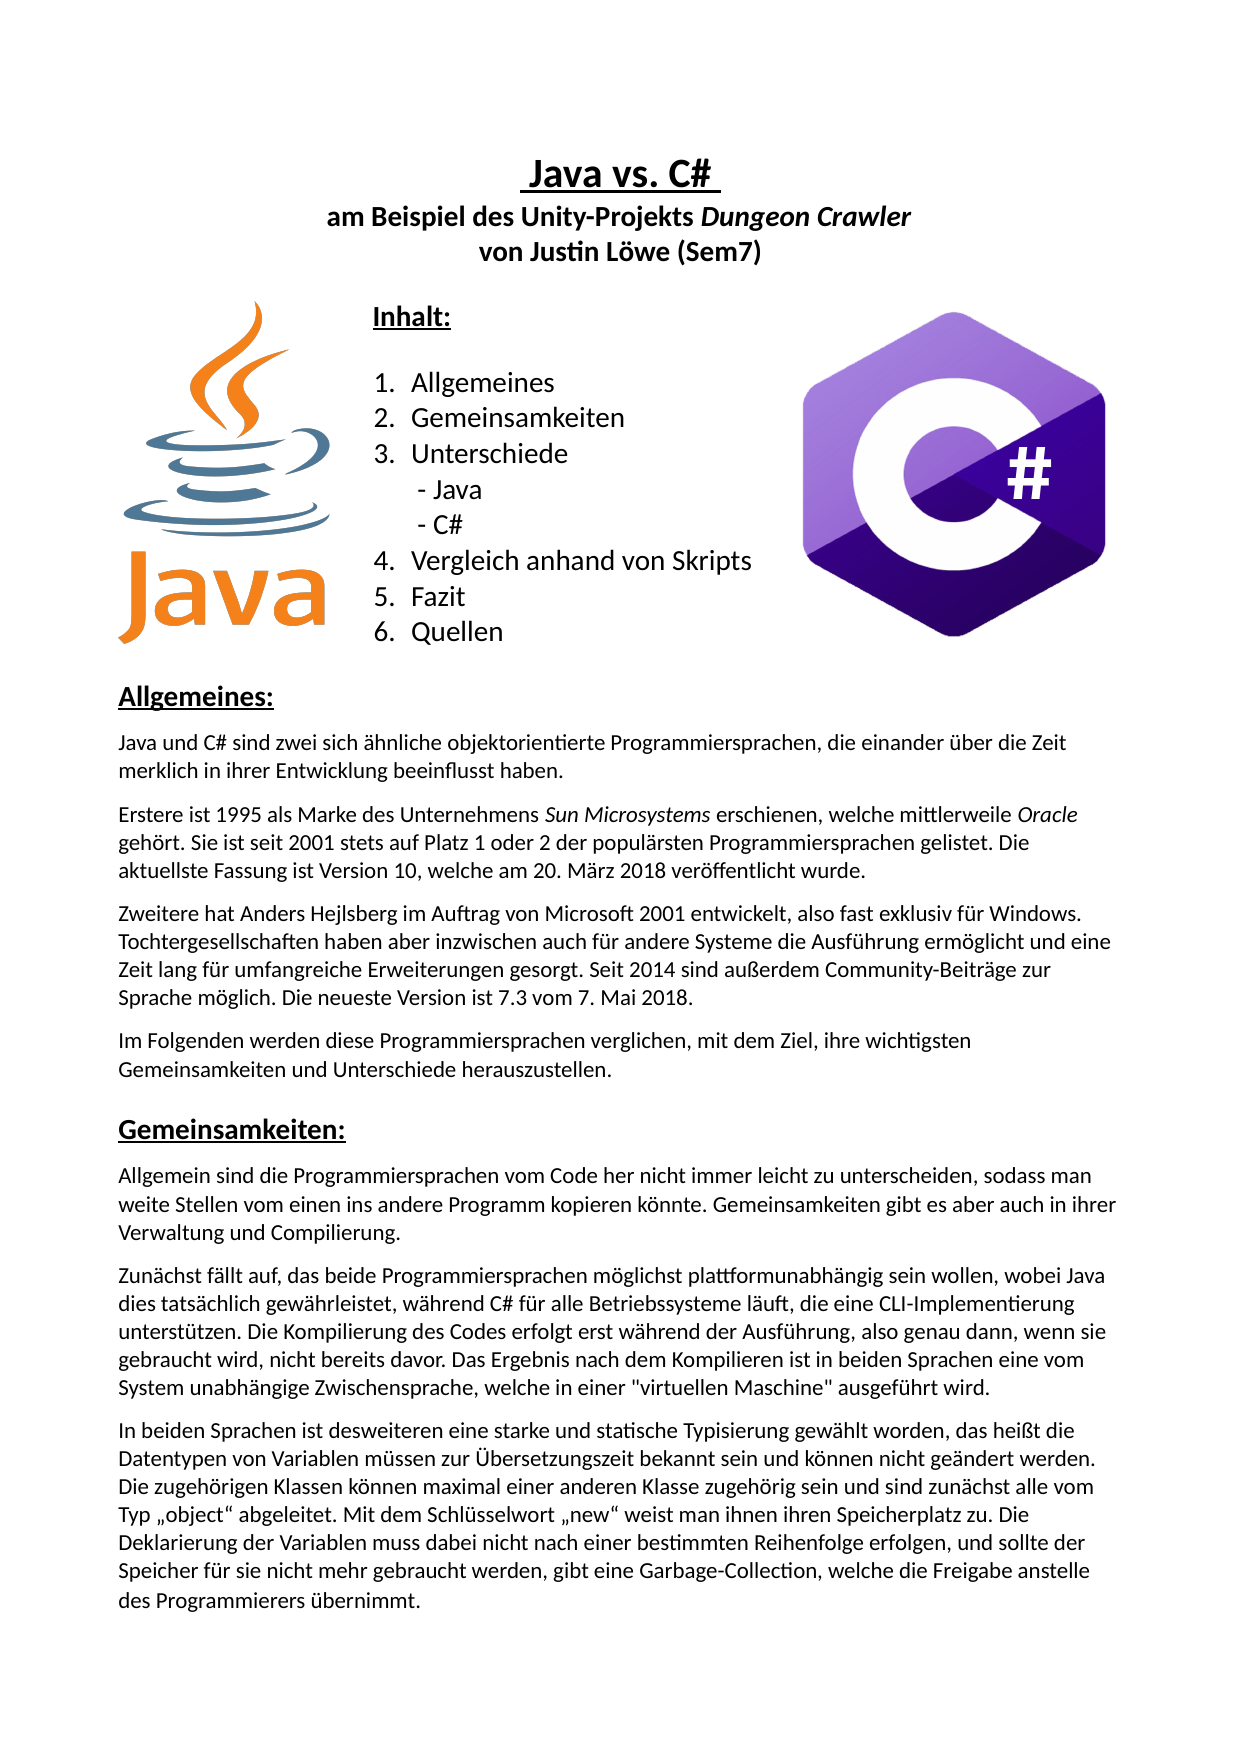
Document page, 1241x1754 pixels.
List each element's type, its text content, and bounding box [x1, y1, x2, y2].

text Java und C# sind zwei sich ähnliche objektorientierte Programmiersprachen, die einander über die Zeit merklich in ihrer Entwicklung beeinflusst haben. [118, 728, 1122, 784]
list Quellen [336, 613, 1122, 649]
text Zunächst fällt auf, das beide Programmiersprachen möglichst plattformunabhängig sein wollen, wobei Java dies tatsächlich gewährleistet, während C# für alle Betriebssysteme läuft, die eine CLI-Implementierung unterstützen. Die Kompilierung des Codes erfolgt erst während der Ausführung, also genau dann, wenn sie gebraucht wird, nicht bereits davor. Das Ergebnis nach dem Kompilieren ist in beiden Sprachen eine vom System unabhängige Zwischensprache, welche in einer "virtuellen Maschine" ausgeführt wird. [118, 1261, 1122, 1401]
text Java vs. C# [118, 147, 1122, 198]
text Inhalt: [118, 298, 784, 333]
text von Justin Löwe (Sem7) [118, 233, 1122, 269]
text Allgemein sind die Programmiersprachen vom Code her nicht immer leicht zu unterscheiden, sodass man weite Stellen vom einen ins andere Programm kopieren könnte. Gemeinsamkeiten gibt es aber auch in ihrer Verwaltung und Compilierung. [118, 1162, 1122, 1246]
list Unterschiede [336, 435, 784, 471]
list Fazit [336, 578, 784, 613]
list - C# [336, 506, 784, 542]
picture [118, 301, 336, 649]
text Erstere ist 1995 als Marke des Unternehmens Sun Microsystems erschienen, welche mittlerweile Oracle gehört. Sie ist seit 2001 stets auf Platz 1 oder 2 der populärsten Programmiersprachen gelistet. Die aktuellste Fassung ist Version 10, welche am 20. März 2018 veröffentlicht wurde. [118, 800, 1122, 884]
text Im Folgenden werden diese Programmiersprachen verglichen, mit dem Ziel, ihre wichtigsten Gemeinsamkeiten und Unterschiede herauszustellen. [118, 1027, 1122, 1083]
text Allgemeines: [118, 678, 1122, 713]
text Gemeinsamkeiten: [118, 1111, 1122, 1146]
text Zweitere hat Anders Hejlsberg im Auftrag von Microsoft 2001 entwickelt, also fast exklusiv für Windows. Tochtergesellschaften haben aber inzwischen auch für andere Systeme die Ausführung ermöglicht und eine Zeit lang für umfangreiche Erweiterungen gesorgt. Seit 2014 sind außerdem Community-Beiträge zur Sprache möglich. Die neueste Version ist 7.3 vom 7. Mai 2018. [118, 899, 1122, 1011]
text In beiden Sprachen ist desweiteren eine starke und statische Typisierung gewählt worden, das heißt die Datentypen von Variablen müssen zur Übersetzungszeit bekannt sein und können nicht geändert werden. Die zugehörigen Klassen können maximal einer anderen Klasse zugehörig sein und sind zunächst alle vom Typ „object“ abgeleitet. Mit dem Schlüsselwort „new“ weist man ihnen ihren Speicherplatz zu. Die Deklarierung der Variablen muss dabei nicht nach einer bestimmten Reihenfolge erfolgen, und sollte der Speicher für sie nicht mehr gebraucht werden, gibt eine Garbage-Collection, welche die Freigabe anstelle des Programmierers übernimmt. [118, 1416, 1122, 1615]
list Allgemeines [336, 364, 784, 399]
list - Java [336, 471, 784, 506]
picture [784, 298, 1123, 646]
list Gemeinsamkeiten [336, 399, 784, 435]
list Vergleich anhand von Skripts [336, 542, 784, 578]
text am Beispiel des Unity-Projekts Dungeon Crawler [118, 198, 1122, 233]
